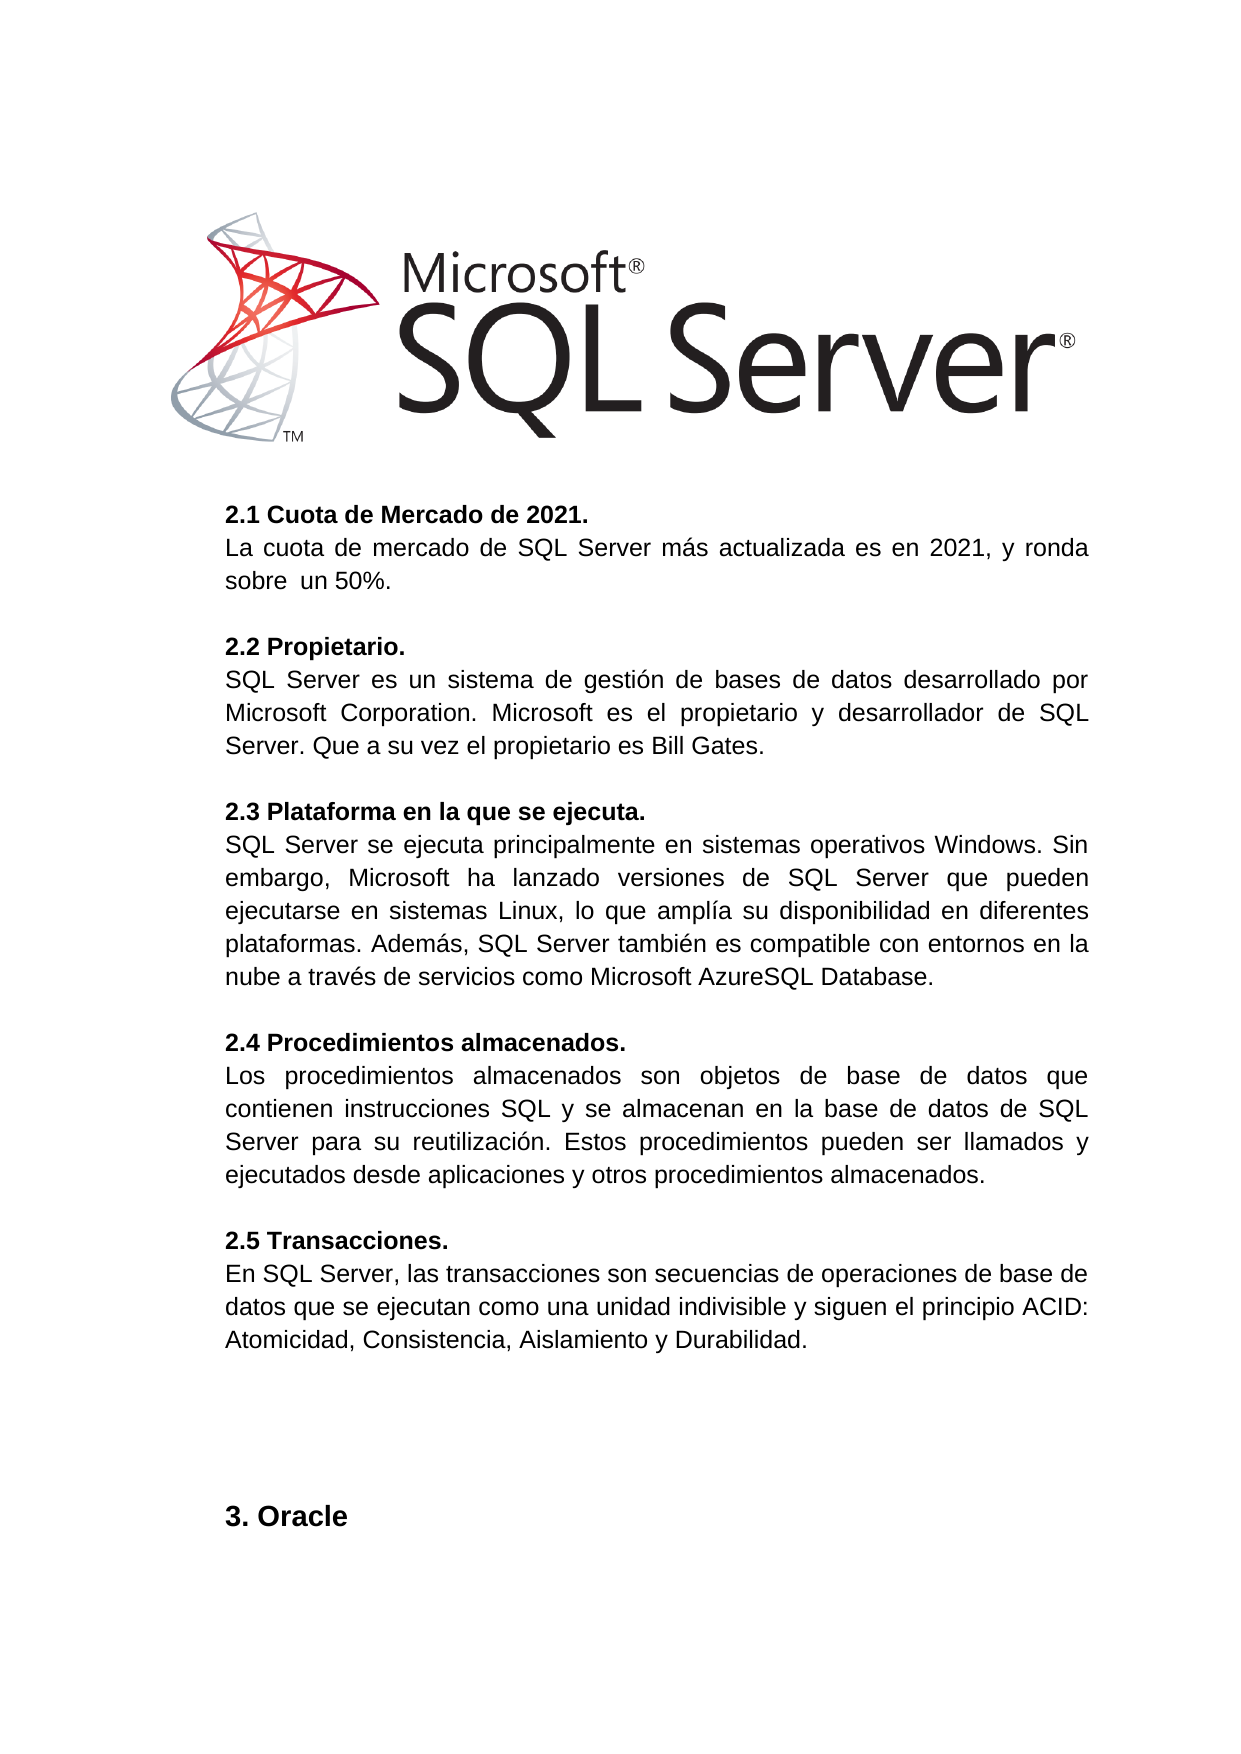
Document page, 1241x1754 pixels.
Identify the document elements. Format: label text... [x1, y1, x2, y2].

text 2.2 Propietario. [150, 632, 1090, 661]
text En SQL Server, las transacciones son secuencias de operaciones de base de datos que se ejecutan como una unidad indivisible y siguen el principio ACID: Atomicidad, Consistencia, Aislamiento y Durabilidad. [225, 1259, 1090, 1354]
text 2.1 Cuota de Mercado de 2021. [150, 500, 1090, 528]
text 3. Oracle [150, 1498, 1090, 1532]
picture [150, 150, 1091, 496]
text 2.5 Transacciones. [150, 1226, 1090, 1255]
text SQL Server se ejecuta principalmente en sistemas operativos Windows. Sin embargo, Microsoft ha lanzado versiones de SQL Server que pueden ejecutarse en sistemas Linux, lo que amplía su disponibilidad en diferentes plataformas. Además, SQL Server también es compatible con entornos en la nube a través de servicios como Microsoft AzureSQL Database. [225, 830, 1090, 991]
text Los procedimientos almacenados son objetos de base de datos que contienen instrucciones SQL y se almacenan en la base de datos de SQL Server para su reutilización. Estos procedimientos pueden ser llamados y ejecutados desde aplicaciones y otros procedimientos almacenados. [225, 1061, 1090, 1189]
text 2.3 Plataforma en la que se ejecuta. [150, 797, 1090, 826]
text 2.4 Procedimientos almacenados. [150, 1028, 1090, 1057]
text SQL Server es un sistema de gestión de bases de datos desarrollado por Microsoft Corporation. Microsoft es el propietario y desarrollador de SQL Server. Que a su vez el propietario es Bill Gates. [225, 665, 1090, 759]
text La cuota de mercado de SQL Server más actualizada es en 2021, y ronda sobre un 50%. [225, 533, 1090, 594]
